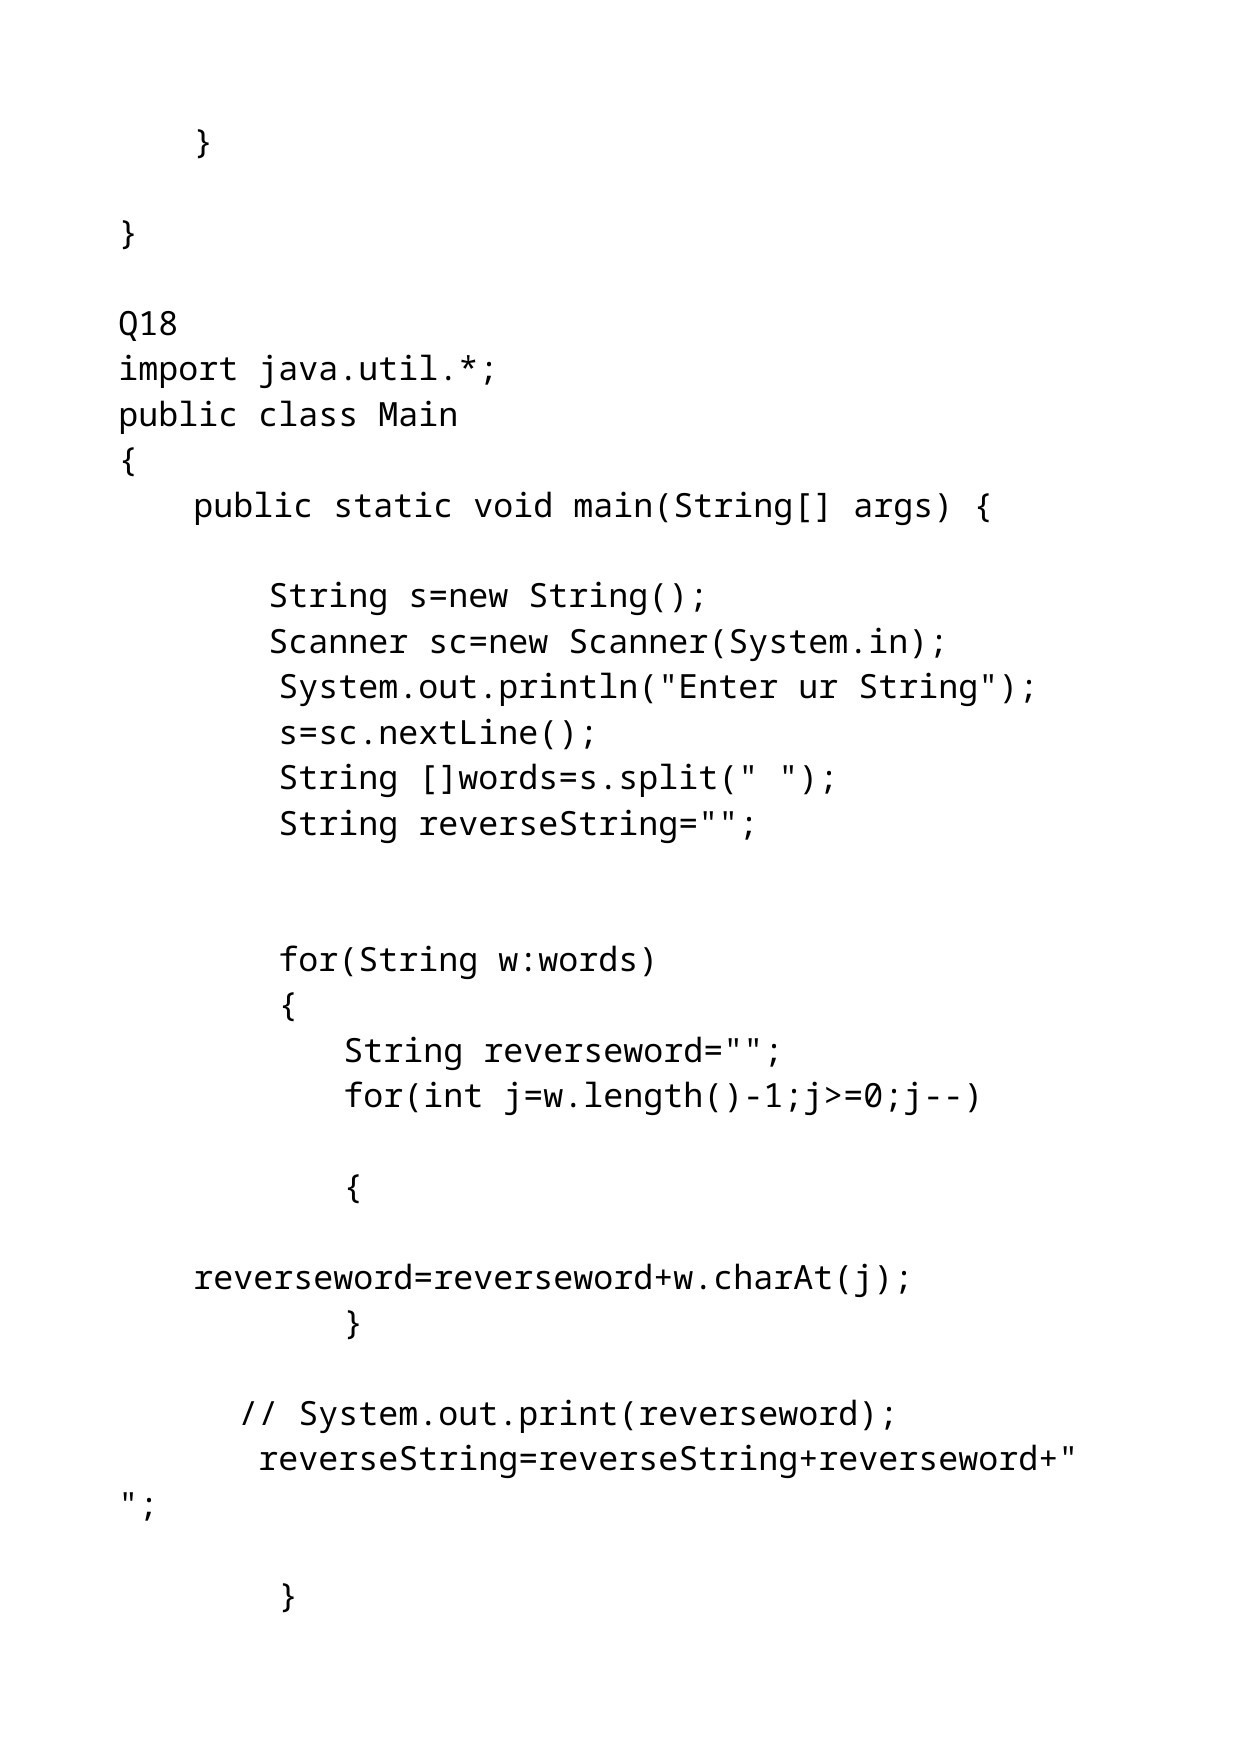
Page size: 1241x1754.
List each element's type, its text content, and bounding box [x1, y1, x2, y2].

text // System.out.print(reverseword); [118, 1390, 1122, 1435]
text s=sc.nextLine(); [118, 708, 1122, 754]
text { [118, 436, 1122, 481]
text public static void main(String[] args) { [118, 481, 1122, 527]
text String s=new String(); [118, 572, 1122, 618]
text reverseString=reverseString+reverseword+" "; [118, 1435, 1122, 1526]
text System.out.println("Enter ur String"); [118, 663, 1122, 708]
text public class Main [118, 391, 1122, 436]
text { [118, 981, 1122, 1026]
text { [118, 1163, 1122, 1208]
text } [118, 118, 1122, 163]
text String reverseword=""; [118, 1026, 1122, 1072]
text } [118, 209, 1122, 254]
text } [118, 1299, 1122, 1344]
text for(int j=w.length()-1;j>=0;j--) [118, 1072, 1122, 1117]
text String []words=s.split(" "); [118, 754, 1122, 799]
text String reverseString=""; [118, 799, 1122, 845]
text for(String w:words) [118, 936, 1122, 981]
text Scanner sc=new Scanner(System.in); [118, 618, 1122, 663]
text reverseword=reverseword+w.charAt(j); [118, 1208, 1122, 1299]
text Q18 [118, 300, 1122, 345]
text import java.util.*; [118, 345, 1122, 391]
text } [118, 1571, 1122, 1617]
